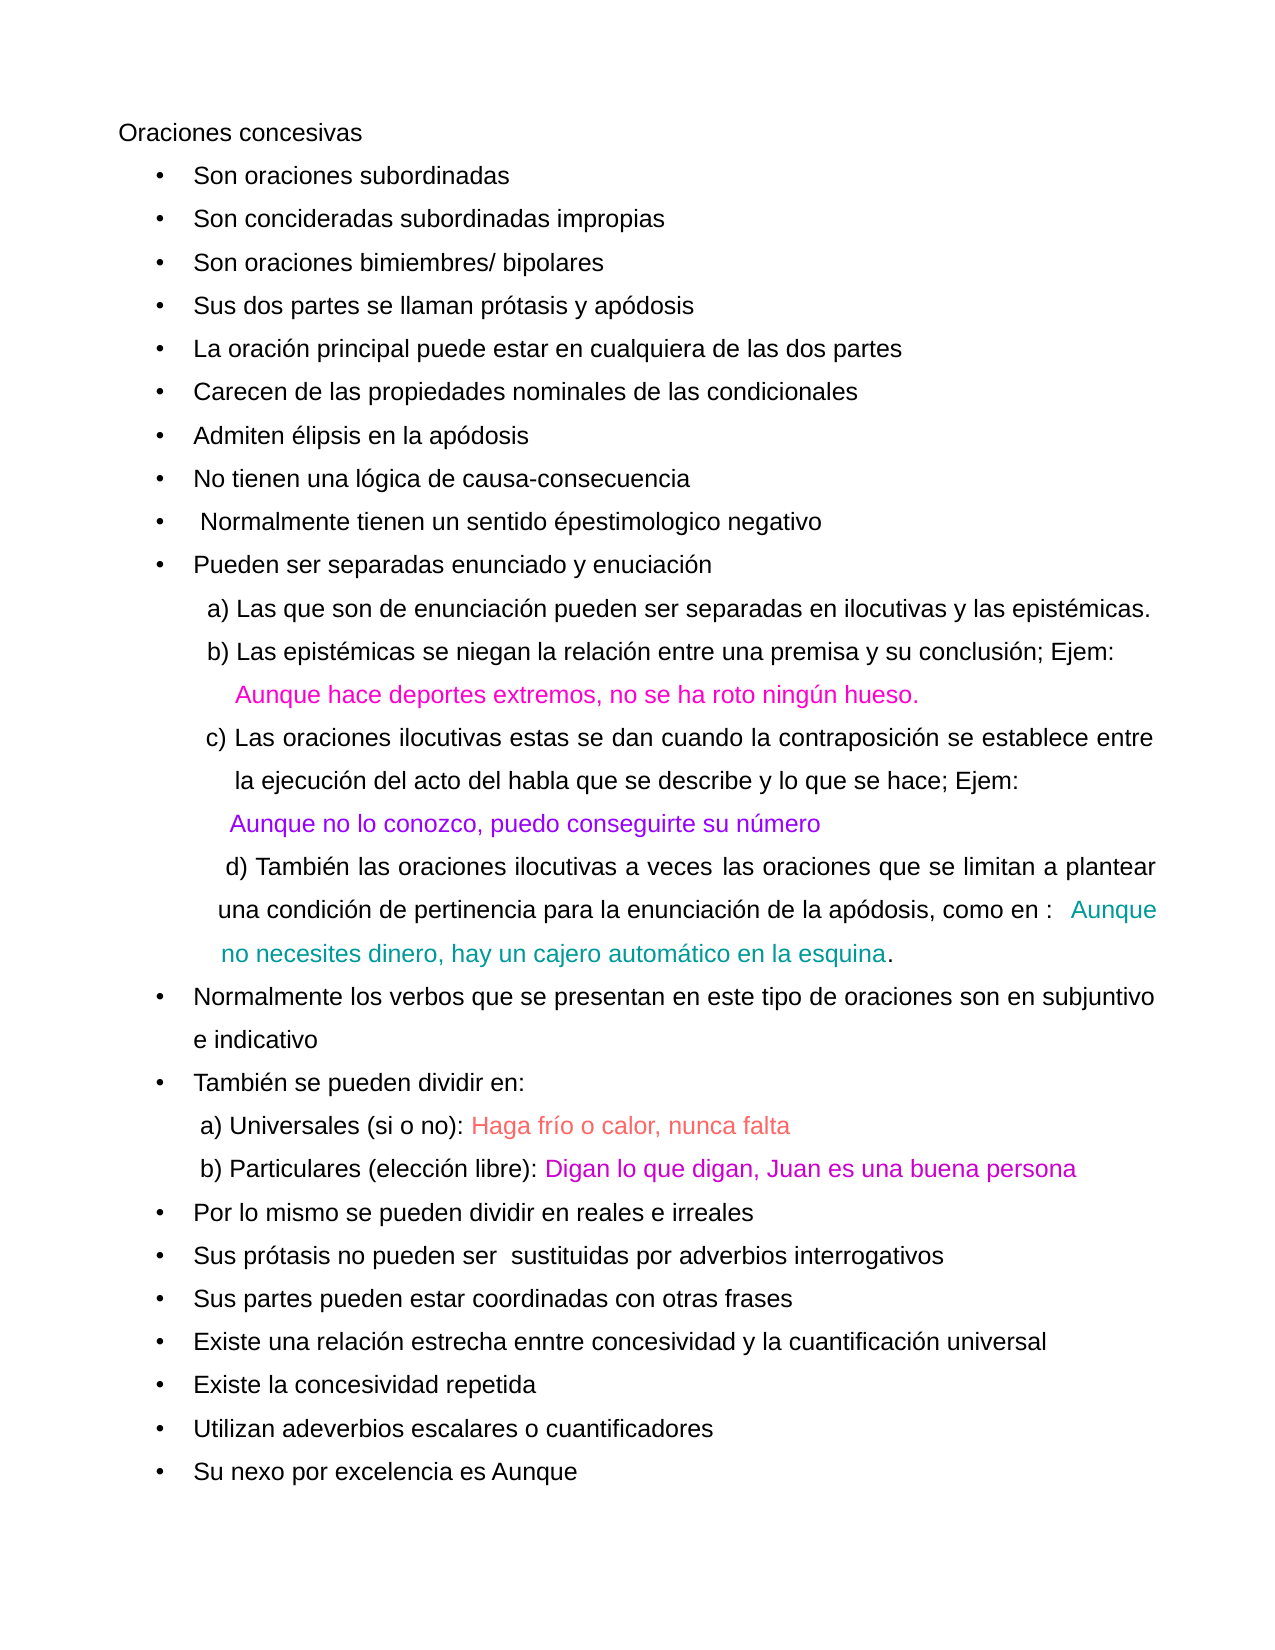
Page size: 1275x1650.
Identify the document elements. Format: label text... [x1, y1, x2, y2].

list Aunque hace deportes extremos, no se ha roto ningún hueso. [156, 680, 1157, 709]
list Normalmente los verbos que se presentan en este tipo de oraciones son en subjuntivo e indicativo [156, 982, 1157, 1054]
list Sus dos partes se llaman prótasis y apódosis [156, 291, 1157, 320]
list a) Universales (si o no): Haga frío o calor, nunca falta [156, 1111, 1157, 1140]
list Son oraciones subordinadas [156, 161, 1157, 190]
text Aunque no lo conozco, puedo conseguirte su número [118, 809, 1157, 838]
list b) Particulares (elección libre): Digan lo que digan, Juan es una buena persona [156, 1154, 1157, 1183]
list Sus partes pueden estar coordinadas con otras frases [156, 1284, 1157, 1313]
list Sus prótasis no pueden ser sustituidas por adverbios interrogativos [156, 1241, 1157, 1270]
list b) Las epistémicas se niegan la relación entre una premisa y su conclusión; Ejem: [156, 637, 1157, 666]
list No tienen una lógica de causa-consecuencia [156, 464, 1157, 493]
list Existe una relación estrecha enntre concesividad y la cuantificación universal [156, 1327, 1157, 1356]
list Por lo mismo se pueden dividir en reales e irreales [156, 1198, 1157, 1226]
text c) Las oraciones ilocutivas estas se dan cuando la contraposición se establece entre l la ejecución del acto del habla que se describe y lo que se hace; Ejem: [118, 723, 1157, 795]
list También se pueden dividir en: [156, 1068, 1157, 1097]
list a) Las que son de enunciación pueden ser separadas en ilocutivas y las epistémicas. [156, 593, 1157, 622]
list Normalmente tienen un sentido épestimologico negativo [156, 507, 1157, 536]
list Utilizan adeverbios escalares o cuantificadores [156, 1414, 1157, 1443]
text Oraciones concesivas [118, 118, 1157, 147]
list La oración principal puede estar en cualquiera de las dos partes [156, 334, 1157, 363]
list Su nexo por excelencia es Aunque [156, 1457, 1157, 1486]
text d) También las oraciones ilocutivas a veces las oraciones que se limitan a plantear ñ una condición de pertinencia para la enunciación de la apódosis, como en : Aunque l no necesites dinero, hay un cajero automático en la esquina. [118, 852, 1157, 967]
list Pueden ser separadas enunciado y enuciación [156, 550, 1157, 579]
list Son concideradas subordinadas impropias [156, 204, 1157, 233]
list Existe la concesividad repetida [156, 1371, 1157, 1399]
list Admiten élipsis en la apódosis [156, 421, 1157, 449]
list Carecen de las propiedades nominales de las condicionales [156, 377, 1157, 406]
list Son oraciones bimiembres/ bipolares [156, 248, 1157, 277]
